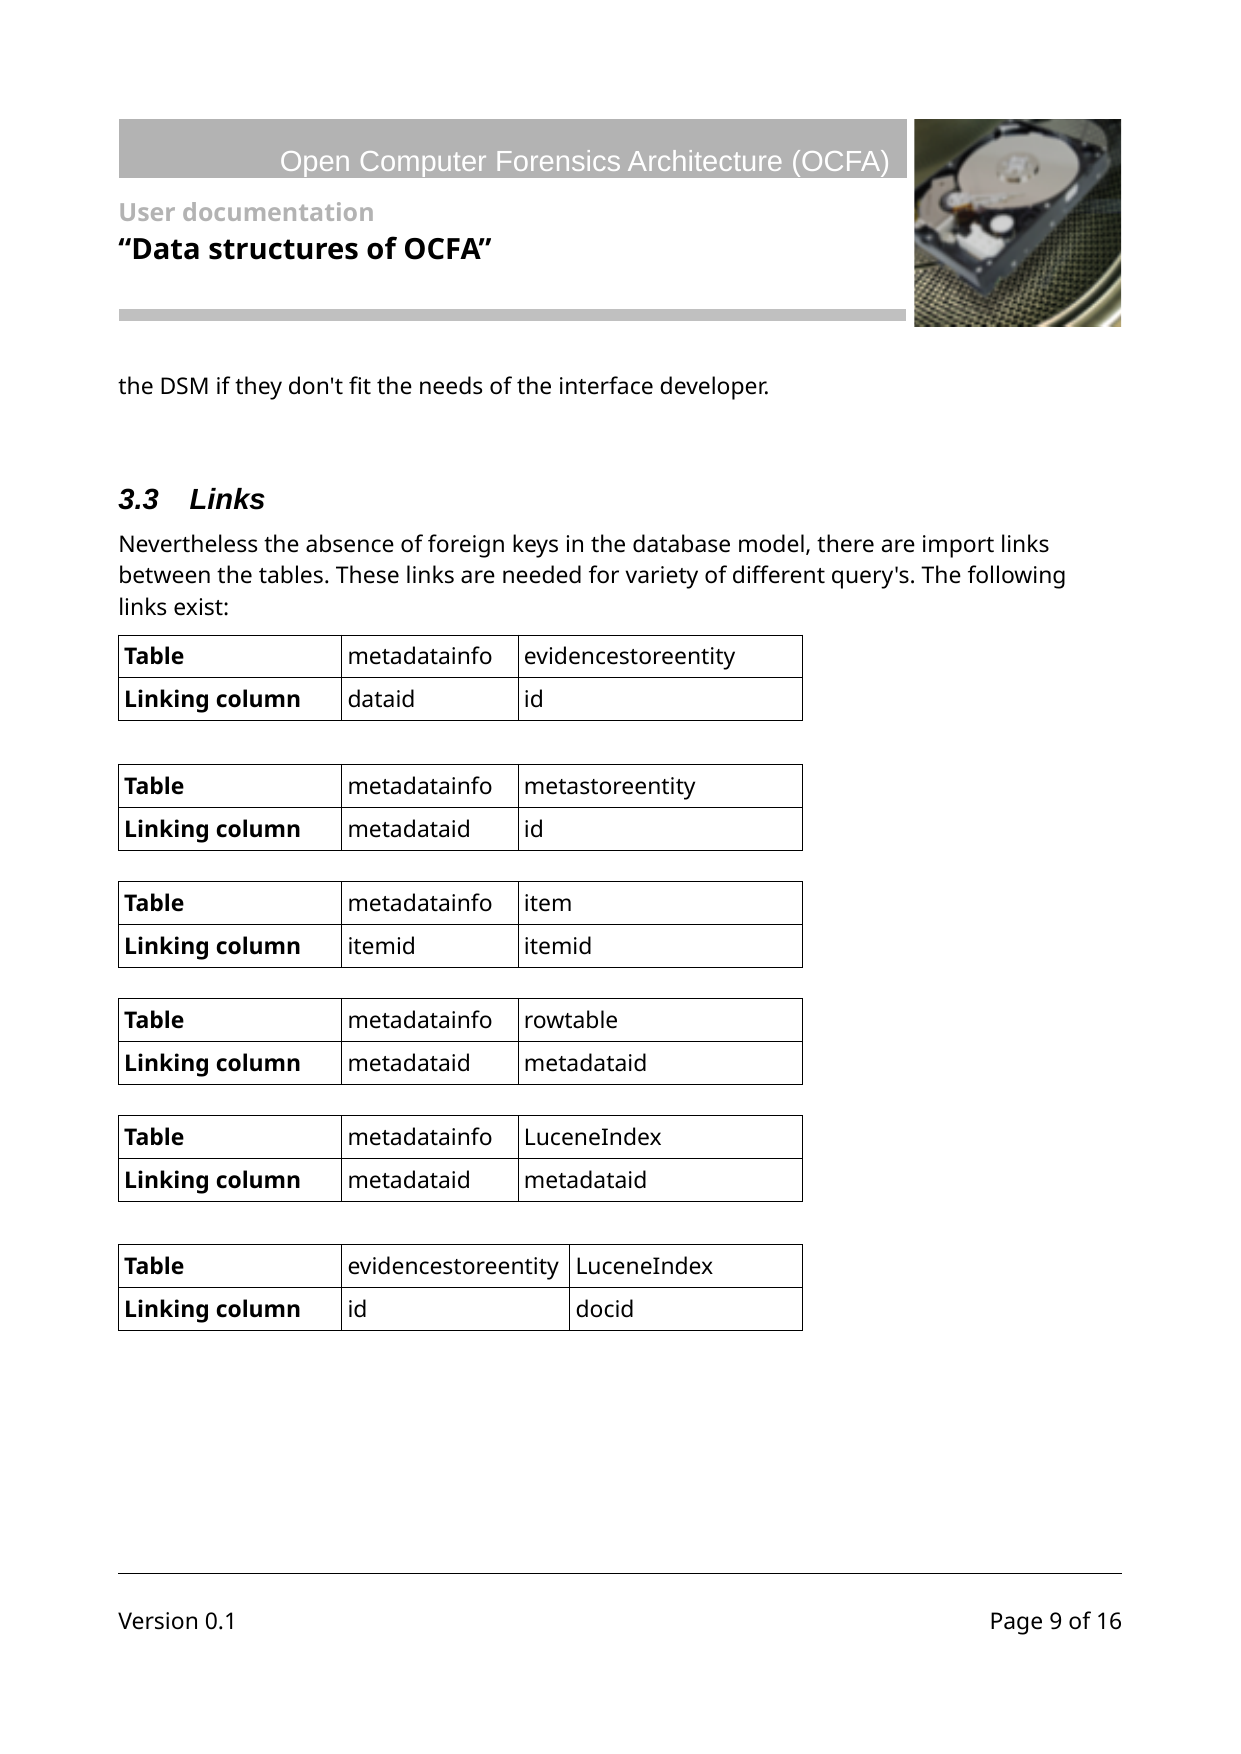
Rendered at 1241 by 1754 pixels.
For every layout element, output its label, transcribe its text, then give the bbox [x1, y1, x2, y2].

table_header metadatainfo [342, 636, 518, 677]
table_cell metadataid [342, 1159, 518, 1201]
table_header Table [119, 765, 341, 807]
table_header evidencestoreentity [342, 1245, 569, 1287]
table_cell Linking column [119, 678, 341, 720]
table_header rowtable [519, 999, 802, 1041]
table_header LuceneIndex [570, 1245, 802, 1287]
table_header metadatainfo [342, 1116, 518, 1158]
table_header metadatainfo [342, 765, 518, 807]
table_header item [519, 882, 802, 924]
table_header Table [119, 999, 341, 1041]
picture [914, 119, 1122, 327]
table_cell itemid [519, 925, 802, 967]
table_cell metadataid [519, 1042, 802, 1083]
table_header Table [119, 636, 341, 677]
table_cell Linking column [119, 1288, 341, 1330]
table_cell Linking column [119, 925, 341, 967]
table_cell metadataid [519, 1159, 802, 1201]
table_cell Linking column [119, 1159, 341, 1201]
table_cell id [519, 808, 802, 849]
table_cell metadataid [342, 1042, 518, 1083]
table_cell metadataid [342, 808, 518, 849]
table_header LuceneIndex [519, 1116, 802, 1158]
table_header metadatainfo [342, 999, 518, 1041]
table_cell dataid [342, 678, 518, 720]
table_header Table [119, 1116, 341, 1158]
subtitle Links [118, 482, 1122, 516]
table_cell Linking column [119, 1042, 341, 1083]
table_cell itemid [342, 925, 518, 967]
table_cell id [519, 678, 802, 720]
table_header metadatainfo [342, 882, 518, 924]
table_cell id [342, 1288, 569, 1330]
table_header Table [119, 1245, 341, 1287]
text Nevertheless the absence of foreign keys in the database model, there are import links between the tables. These links are needed for variety of different query's. The following links exist: [118, 528, 1122, 622]
table_cell Linking column [119, 808, 341, 849]
text the DSM if they don't fit the needs of the interface developer. [118, 370, 1122, 401]
table_cell docid [570, 1288, 802, 1330]
table_header metastoreentity [519, 765, 802, 807]
table_header Table [119, 882, 341, 924]
table_header evidencestoreentity [519, 636, 802, 677]
